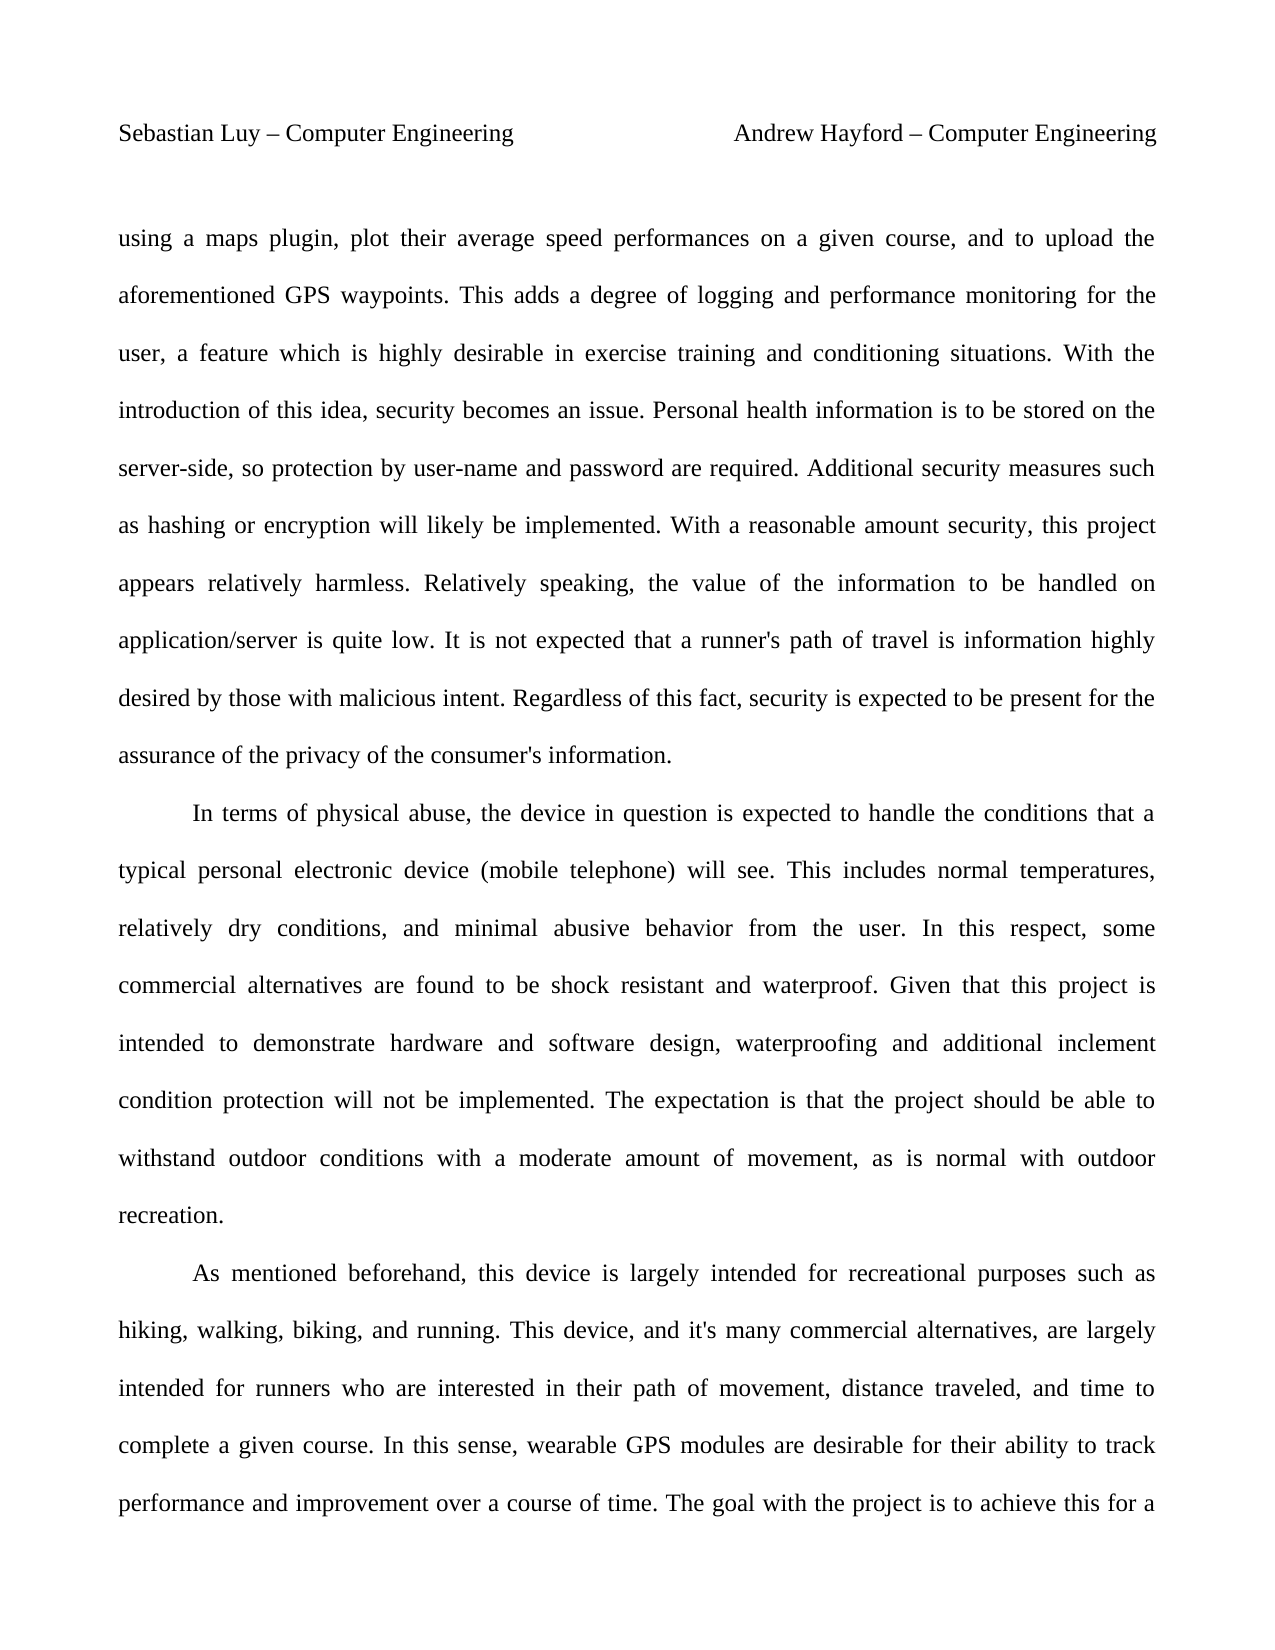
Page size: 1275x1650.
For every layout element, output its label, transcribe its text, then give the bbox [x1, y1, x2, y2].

text using a maps plugin, plot their average speed performances on a given course, and to upload the aforementioned GPS waypoints. This adds a degree of logging and performance monitoring for the user, a feature which is highly desirable in exercise training and conditioning situations. With the introduction of this idea, security becomes an issue. Personal health information is to be stored on the server-side, so protection by user-name and password are required. Additional security measures such as hashing or encryption will likely be implemented. With a reasonable amount security, this project appears relatively harmless. Relatively speaking, the value of the information to be handled on application/server is quite low. It is not expected that a runner's path of travel is information highly desired by those with malicious intent. Regardless of this fact, security is expected to be present for the assurance of the privacy of the consumer's information. [118, 223, 1157, 769]
text As mentioned beforehand, this device is largely intended for recreational purposes such as hiking, walking, biking, and running. This device, and it's many commercial alternatives, are largely intended for runners who are interested in their path of movement, distance traveled, and time to complete a given course. In this sense, wearable GPS modules are desirable for their ability to track performance and improvement over a course of time. The goal with the project is to achieve this for a [118, 1258, 1157, 1516]
text In terms of physical abuse, the device in question is expected to handle the conditions that a typical personal electronic device (mobile telephone) will see. This includes normal temperatures, relatively dry conditions, and minimal abusive behavior from the user. In this respect, some commercial alternatives are found to be shock resistant and waterproof. Given that this project is intended to demonstrate hardware and software design, waterproofing and additional inclement condition protection will not be implemented. The expectation is that the project should be able to withstand outdoor conditions with a moderate amount of movement, as is normal with outdoor recreation. [118, 798, 1157, 1229]
